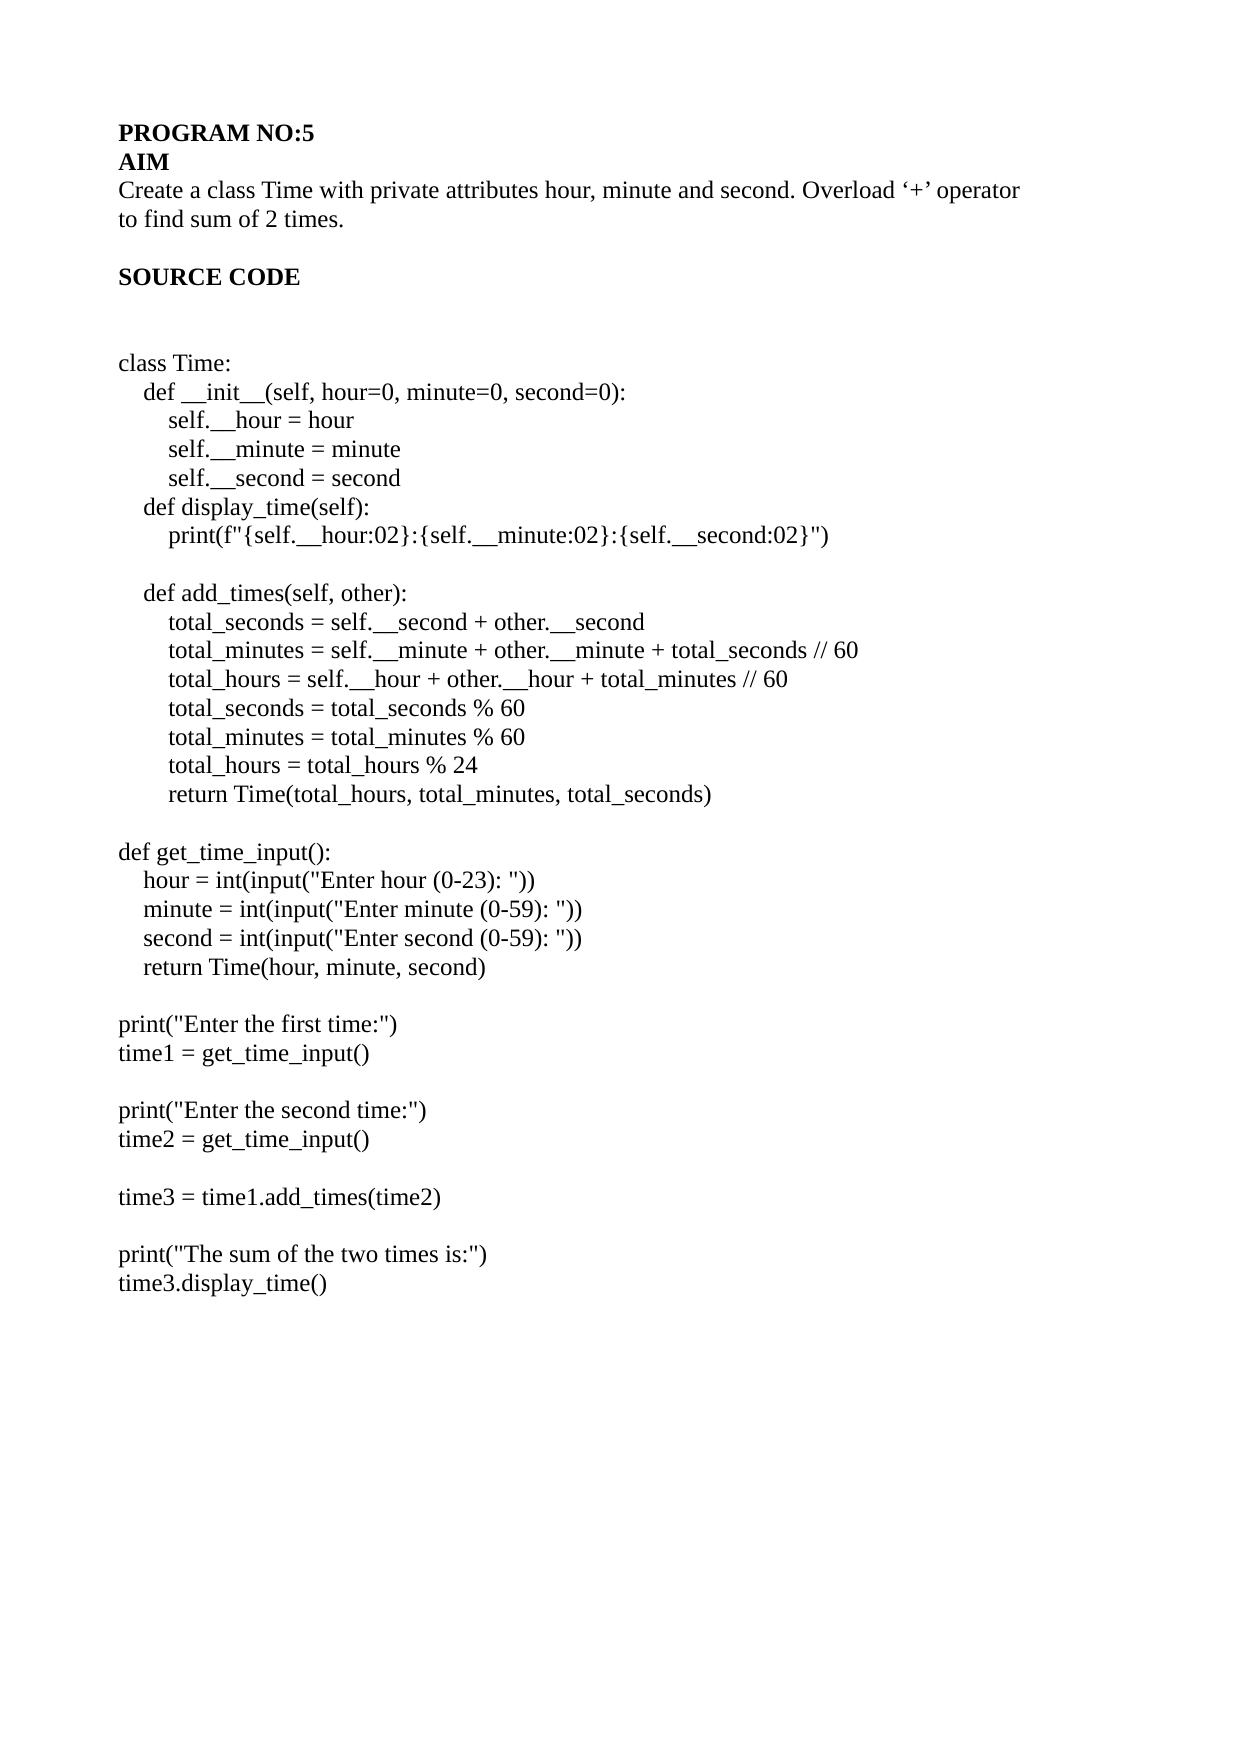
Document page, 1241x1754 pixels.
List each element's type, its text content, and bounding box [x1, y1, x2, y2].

text return Time(hour, minute, second) [118, 952, 1122, 981]
text total_minutes = self.__minute + other.__minute + total_seconds // 60 [118, 636, 1122, 664]
text self.__minute = minute [118, 434, 1122, 463]
text minute = int(input("Enter minute (0-59): ")) [118, 894, 1122, 923]
text print("The sum of the two times is:") [118, 1239, 1122, 1268]
text hour = int(input("Enter hour (0-23): ")) [118, 866, 1122, 894]
text def add_times(self, other): [118, 578, 1122, 607]
text def display_time(self): [118, 492, 1122, 521]
text time3 = time1.add_times(time2) [118, 1182, 1122, 1211]
text total_seconds = self.__second + other.__second [118, 607, 1122, 636]
text self.__second = second [118, 463, 1122, 492]
text time1 = get_time_input() [118, 1038, 1122, 1067]
text class Time: [118, 348, 1122, 377]
text total_hours = self.__hour + other.__hour + total_minutes // 60 [118, 664, 1122, 693]
text SOURCE CODE [118, 262, 1122, 291]
text return Time(total_hours, total_minutes, total_seconds) [118, 779, 1122, 808]
text Create a class Time with private attributes hour, minute and second. Overload ‘+’ operator [118, 176, 1122, 204]
text print(f"{self.__hour:02}:{self.__minute:02}:{self.__second:02}") [118, 521, 1122, 549]
text second = int(input("Enter second (0-59): ")) [118, 923, 1122, 952]
text def __init__(self, hour=0, minute=0, second=0): [118, 377, 1122, 406]
text AIM [118, 147, 1122, 176]
text to find sum of 2 times. [118, 204, 1122, 233]
text time3.display_time() [118, 1268, 1122, 1297]
text total_seconds = total_seconds % 60 [118, 693, 1122, 722]
text total_hours = total_hours % 24 [118, 751, 1122, 779]
text print("Enter the second time:") [118, 1096, 1122, 1124]
text def get_time_input(): [118, 837, 1122, 866]
text self.__hour = hour [118, 406, 1122, 434]
text print("Enter the first time:") [118, 1009, 1122, 1038]
text total_minutes = total_minutes % 60 [118, 722, 1122, 751]
text time2 = get_time_input() [118, 1124, 1122, 1153]
text PROGRAM NO:5 [118, 118, 1122, 147]
